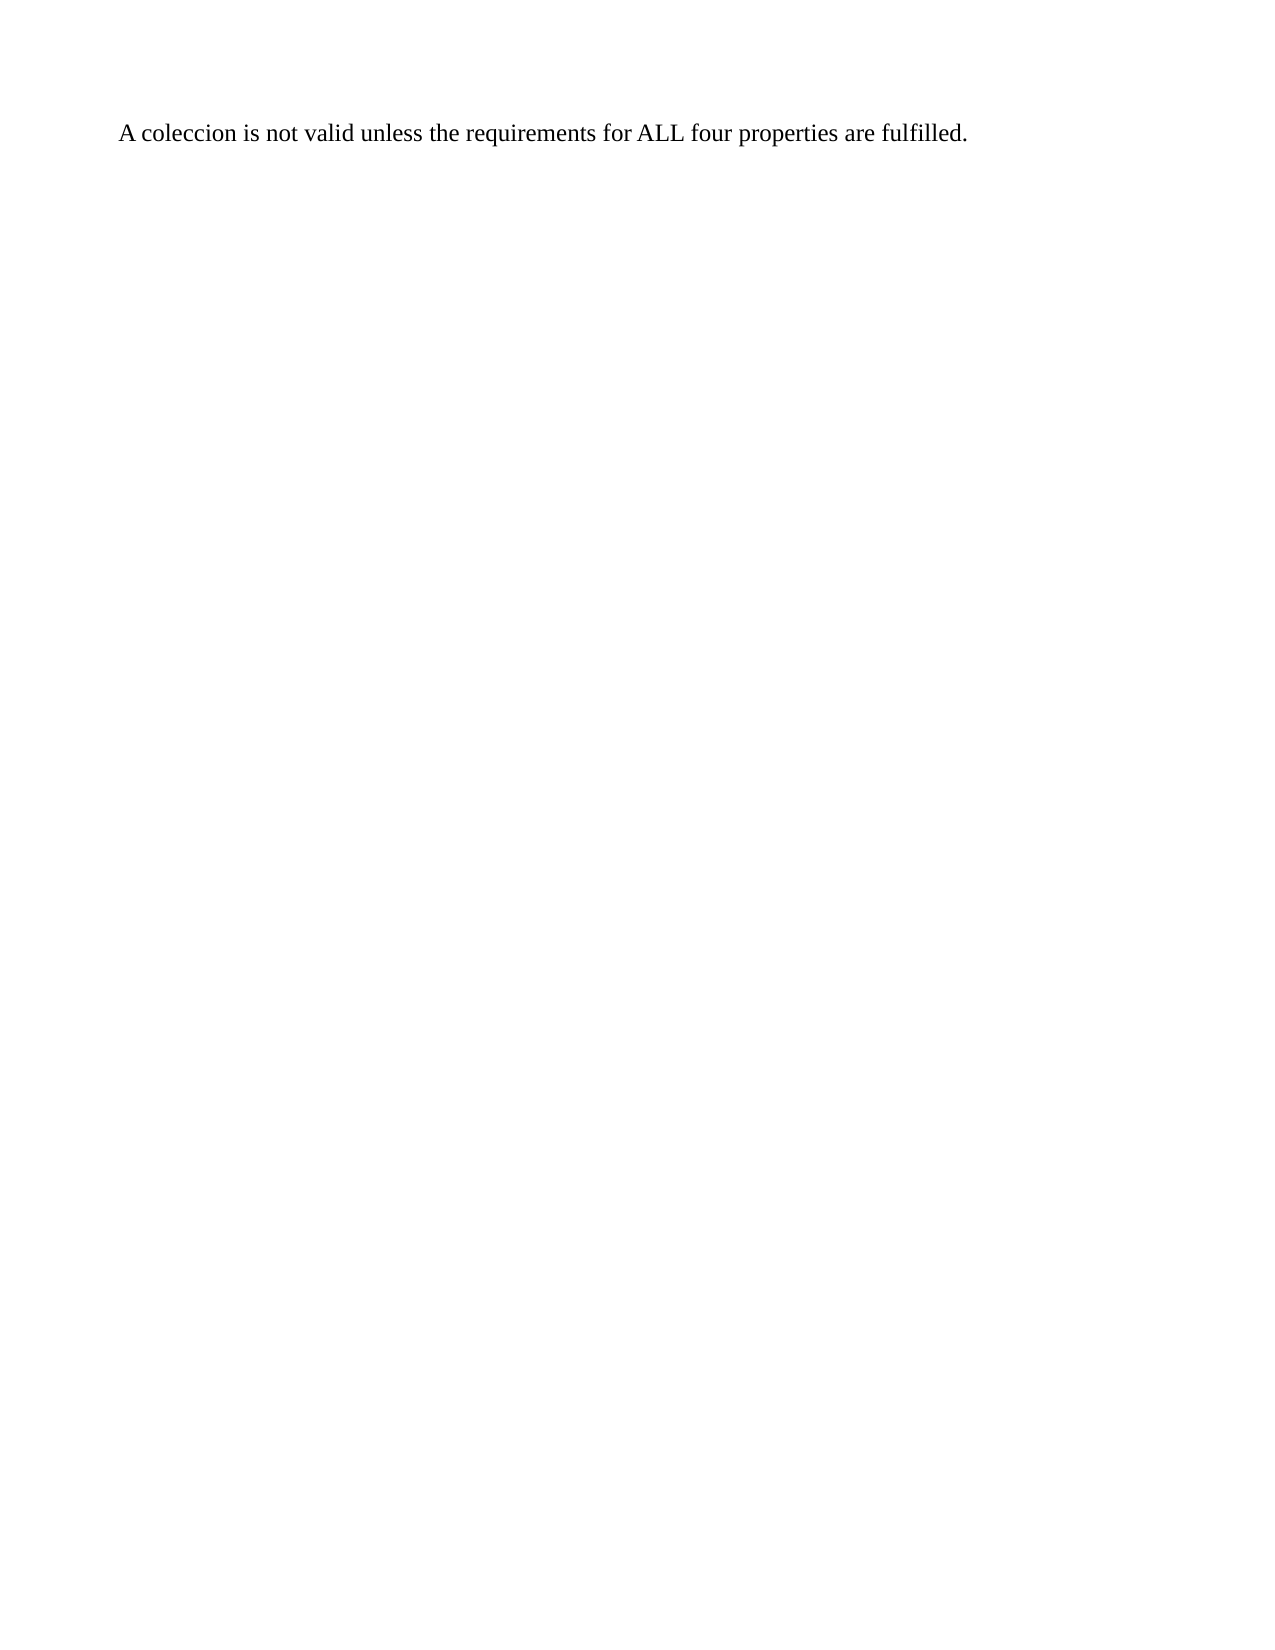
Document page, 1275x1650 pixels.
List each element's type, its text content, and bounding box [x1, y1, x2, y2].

text A coleccion is not valid unless the requirements for ALL four properties are fulfilled. [118, 118, 1157, 147]
